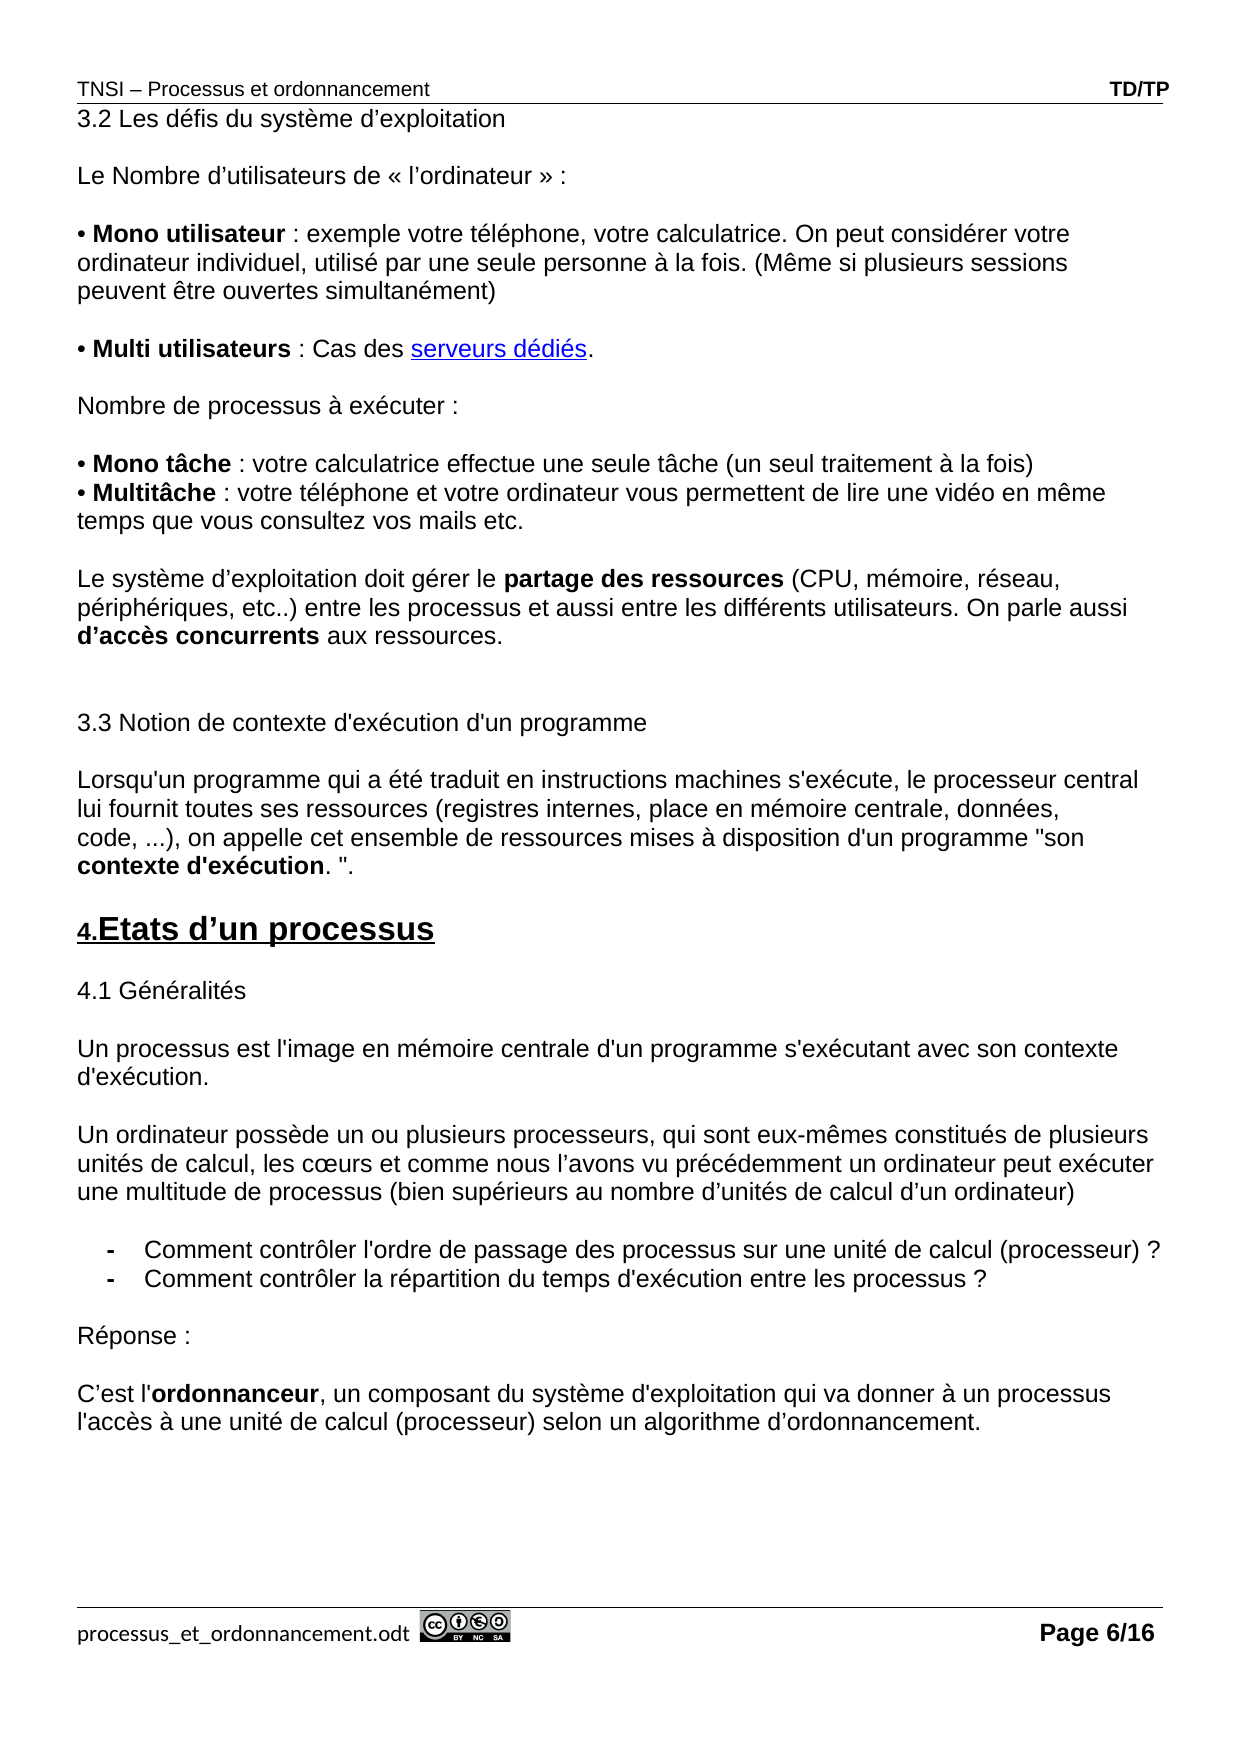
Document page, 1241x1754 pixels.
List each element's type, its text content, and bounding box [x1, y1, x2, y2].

text Un ordinateur possède un ou plusieurs processeurs, qui sont eux-mêmes constitués de plusieurs unités de calcul, les cœurs et comme nous l’avons vu précédemment un ordinateur peut exécuter une multitude de processus (bien supérieurs au nombre d’unités de calcul d’un ordinateur) [77, 1120, 1163, 1206]
text 4.1 Généralités [77, 976, 1163, 1005]
picture [419, 1610, 511, 1642]
text • Mono utilisateur : exemple votre téléphone, votre calculatrice. On peut considérer votre ordinateur individuel, utilisé par une seule personne à la fois. (Même si plusieurs sessions peuvent être ouvertes simultanément) [77, 219, 1163, 305]
text Réponse : [77, 1321, 1163, 1350]
text Un processus est l'image en mémoire centrale d'un programme s'exécutant avec son contexte d'exécution. [77, 1033, 1163, 1091]
list Comment contrôler la répartition du temps d'exécution entre les processus ? [106, 1263, 1163, 1292]
text C’est l'ordonnanceur, un composant du système d'exploitation qui va donner à un processus l'accès à une unité de calcul (processeur) selon un algorithme d’ordonnancement. [77, 1378, 1163, 1436]
text 3.2 Les défis du système d’exploitation [77, 104, 1163, 133]
list Etats d’un processus [77, 909, 1163, 947]
text Lorsqu'un programme qui a été traduit en instructions machines s'exécute, le processeur central lui fournit toutes ses ressources (registres internes, place en mémoire centrale, données, code, ...), on appelle cet ensemble de ressources mises à disposition d'un programme "son contexte d'exécution. ". [77, 765, 1163, 880]
text • Multi utilisateurs : Cas des serveurs dédiés. [77, 334, 1163, 363]
text 3.3 Notion de contexte d'exécution d'un programme [77, 708, 1163, 736]
text • Mono tâche : votre calculatrice effectue une seule tâche (un seul traitement à la fois) [77, 449, 1163, 478]
text Le système d’exploitation doit gérer le partage des ressources (CPU, mémoire, réseau, périphériques, etc..) entre les processus et aussi entre les différents utilisateurs. On parle aussi d’accès concurrents aux ressources. [77, 564, 1163, 650]
list Comment contrôler l'ordre de passage des processus sur une unité de calcul (processeur) ? [106, 1235, 1163, 1263]
text Nombre de processus à exécuter : [77, 391, 1163, 420]
text Le Nombre d’utilisateurs de « l’ordinateur » : [77, 161, 1163, 190]
text • Multitâche : votre téléphone et votre ordinateur vous permettent de lire une vidéo en même temps que vous consultez vos mails etc. [77, 478, 1163, 535]
